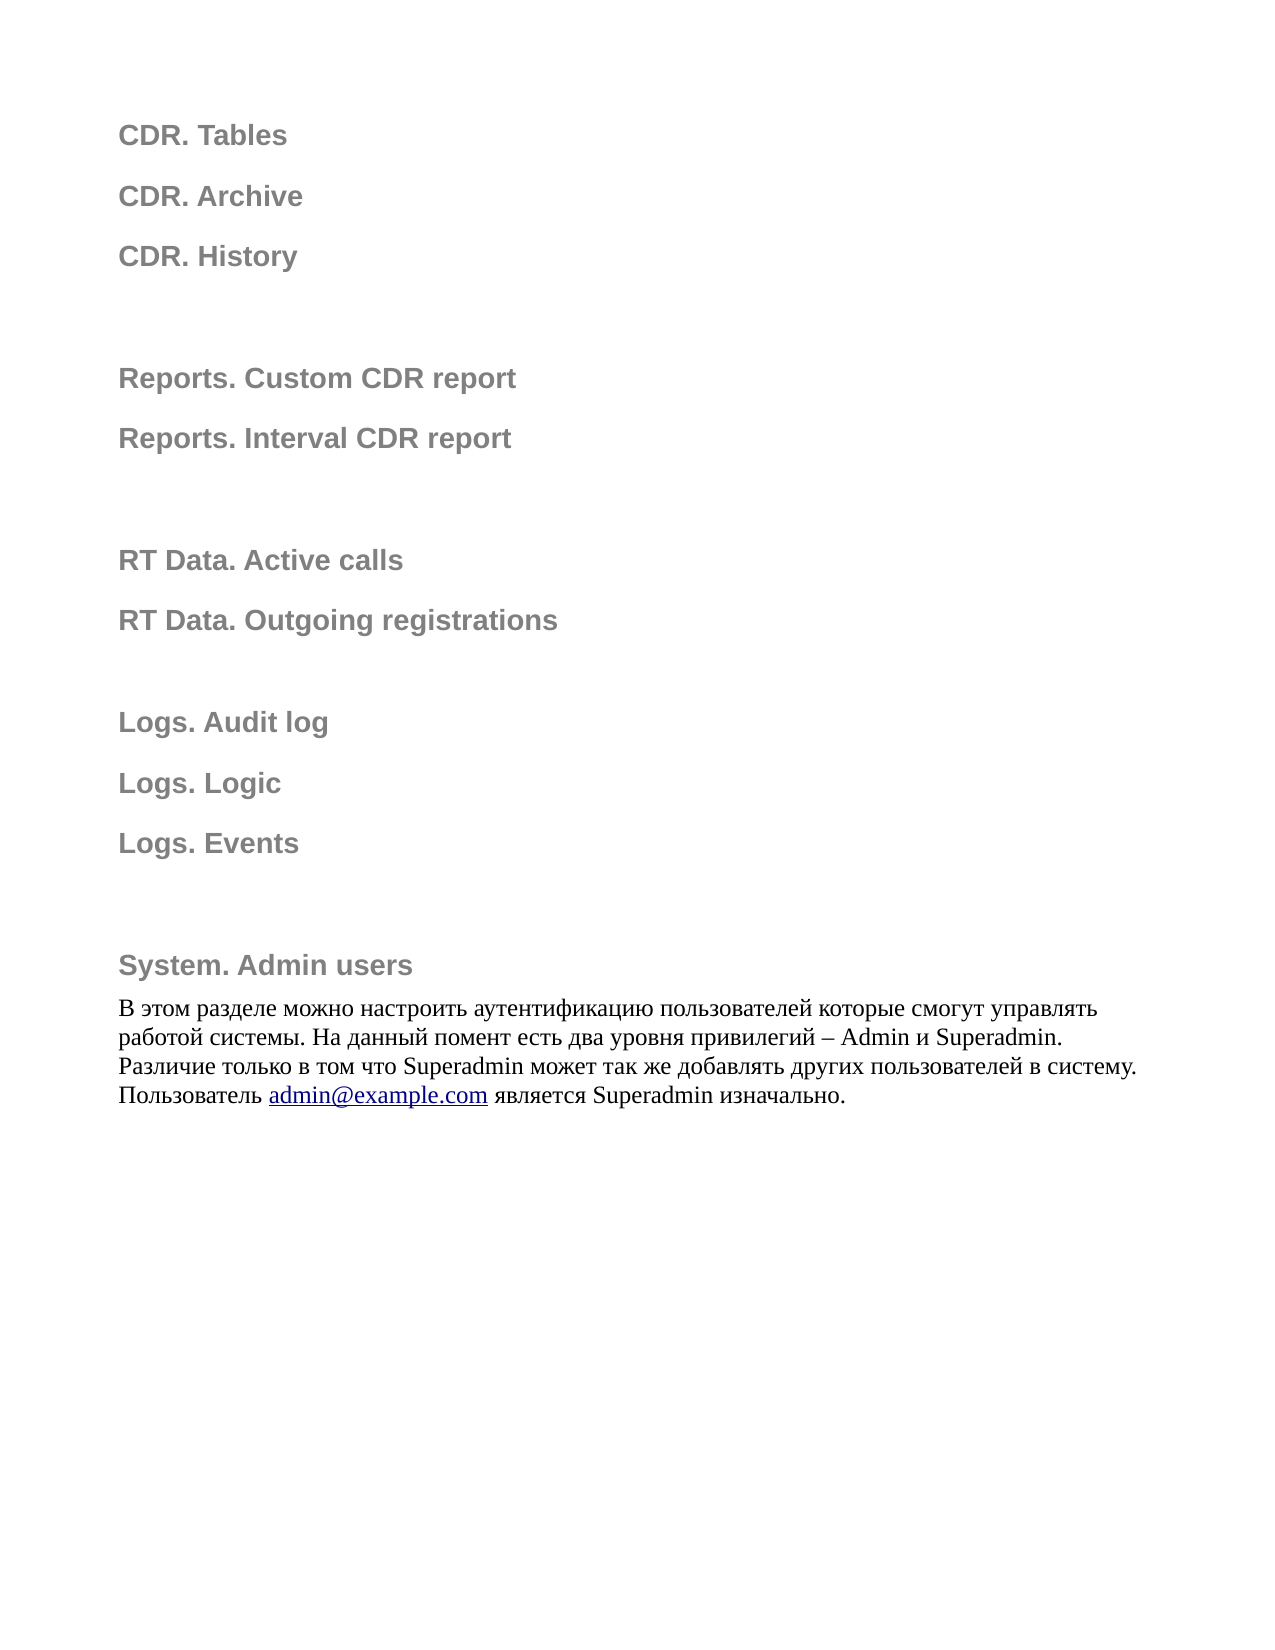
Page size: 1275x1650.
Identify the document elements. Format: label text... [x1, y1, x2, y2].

subtitle Logs. Events [118, 826, 1157, 860]
subtitle CDR. History [118, 239, 1157, 273]
subtitle CDR. Tables [118, 118, 1157, 152]
subtitle Reports. Custom CDR report [118, 361, 1157, 394]
text В этом разделе можно настроить аутентификацию пользователей которые смогут управлять работой системы. На данный помент есть два уровня привилегий – Admin и Superadmin. Различие только в том что Superadmin может так же добавлять других пользователей в систему. Пользователь admin@example.com является Superadmin изначально. [118, 993, 1157, 1108]
subtitle Logs. Logic [118, 766, 1157, 799]
subtitle RT Data. Outgoing registrations [118, 603, 1157, 637]
subtitle RT Data. Active calls [118, 542, 1157, 576]
subtitle CDR. Archive [118, 179, 1157, 212]
subtitle Logs. Audit log [118, 705, 1157, 738]
subtitle System. Admin users [118, 947, 1157, 981]
subtitle Reports. Interval CDR report [118, 421, 1157, 455]
